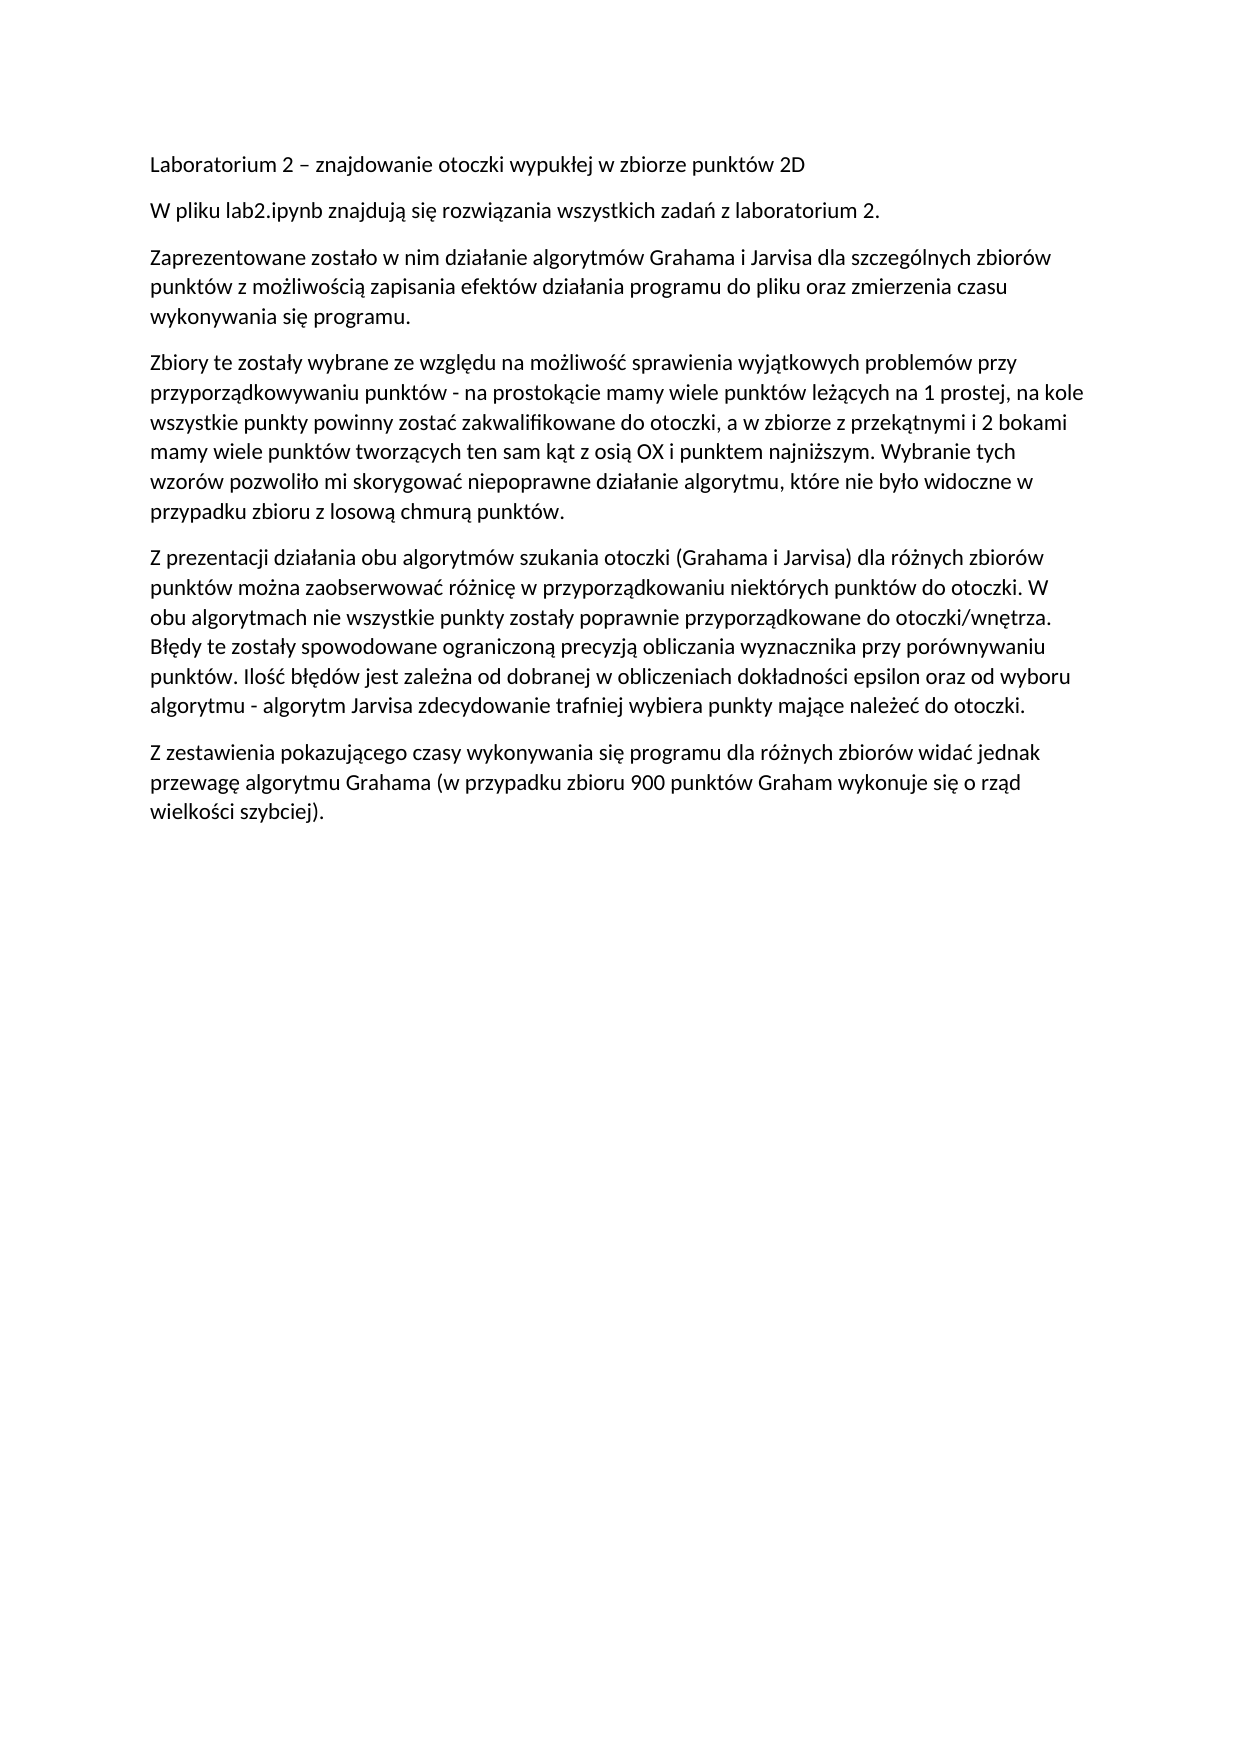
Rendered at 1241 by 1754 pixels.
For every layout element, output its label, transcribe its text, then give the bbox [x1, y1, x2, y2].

text Laboratorium 2 – znajdowanie otoczki wypukłej w zbiorze punktów 2D [150, 150, 1090, 178]
text W pliku lab2.ipynb znajdują się rozwiązania wszystkich zadań z laboratorium 2. [150, 196, 1090, 224]
text Z zestawienia pokazującego czasy wykonywania się programu dla różnych zbiorów widać jednak przewagę algorytmu Grahama (w przypadku zbioru 900 punktów Graham wykonuje się o rząd wielkości szybciej). [150, 738, 1090, 825]
text Zbiory te zostały wybrane ze względu na możliwość sprawienia wyjątkowych problemów przy przyporządkowywaniu punktów - na prostokącie mamy wiele punktów leżących na 1 prostej, na kole wszystkie punkty powinny zostać zakwalifikowane do otoczki, a w zbiorze z przekątnymi i 2 bokami mamy wiele punktów tworzących ten sam kąt z osią OX i punktem najniższym. Wybranie tych wzorów pozwoliło mi skorygować niepoprawne działanie algorytmu, które nie było widoczne w przypadku zbioru z losową chmurą punktów. [150, 348, 1090, 525]
text Z prezentacji działania obu algorytmów szukania otoczki (Grahama i Jarvisa) dla różnych zbiorów punktów można zaobserwować różnicę w przyporządkowaniu niektórych punktów do otoczki. W obu algorytmach nie wszystkie punkty zostały poprawnie przyporządkowane do otoczki/wnętrza. Błędy te zostały spowodowane ograniczoną precyzją obliczania wyznacznika przy porównywaniu punktów. Ilość błędów jest zależna od dobranej w obliczeniach dokładności epsilon oraz od wyboru algorytmu - algorytm Jarvisa zdecydowanie trafniej wybiera punkty mające należeć do otoczki. [150, 543, 1090, 720]
text Zaprezentowane zostało w nim działanie algorytmów Grahama i Jarvisa dla szczególnych zbiorów punktów z możliwością zapisania efektów działania programu do pliku oraz zmierzenia czasu wykonywania się programu. [150, 243, 1090, 330]
